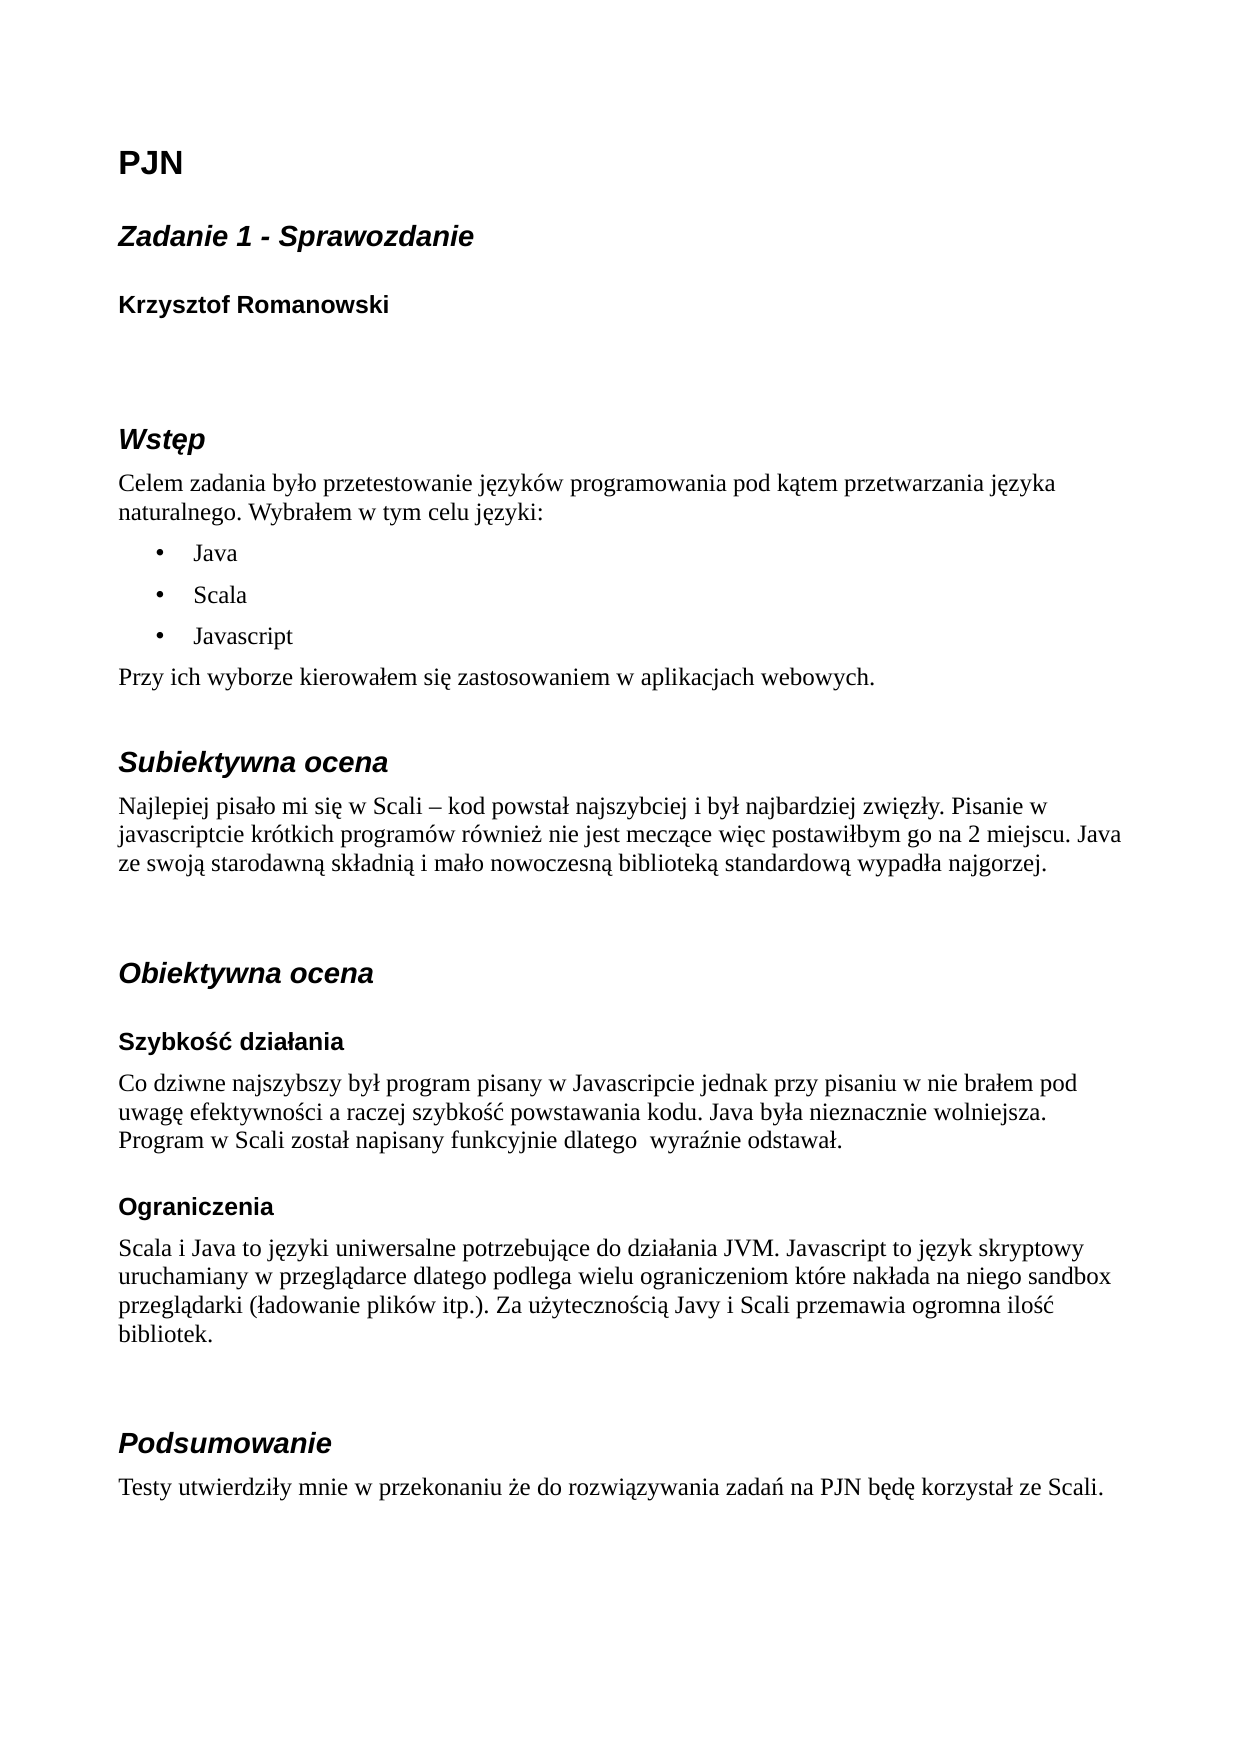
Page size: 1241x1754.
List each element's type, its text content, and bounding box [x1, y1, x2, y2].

subtitle Zadanie 1 - Sprawozdanie [118, 219, 1122, 253]
subtitle Obiektywna ocena [118, 956, 1122, 989]
subtitle Krzysztof Romanowski [118, 290, 1122, 319]
text Celem zadania było przetestowanie języków programowania pod kątem przetwarzania języka naturalnego. Wybrałem w tym celu języki: [118, 468, 1122, 526]
subtitle Ograniczenia [118, 1192, 1122, 1220]
list Javascript [156, 621, 1122, 650]
text Scala i Java to języki uniwersalne potrzebujące do działania JVM. Javascript to język skryptowy uruchamiany w przeglądarce dlatego podlega wielu ograniczeniom które nakłada na niego sandbox przeglądarki (ładowanie plików itp.). Za użytecznością Javy i Scali przemawia ogromna ilość bibliotek. [118, 1233, 1122, 1348]
text Testy utwierdziły mnie w przekonaniu że do rozwiązywania zadań na PJN będę korzystał ze Scali. [118, 1472, 1122, 1501]
text Przy ich wyborze kierowałem się zastosowaniem w aplikacjach webowych. [118, 662, 1122, 691]
list Java [156, 538, 1122, 567]
subtitle Wstęp [118, 422, 1122, 456]
subtitle PJN [118, 143, 1122, 182]
list Scala [156, 580, 1122, 608]
text Najlepiej pisało mi się w Scali – kod powstał najszybciej i był najbardziej zwięzły. Pisanie w javascriptcie krótkich programów również nie jest meczące więc postawiłbym go na 2 miejscu. Java ze swoją starodawną składnią i mało nowoczesną biblioteką standardową wypadła najgorzej. [118, 791, 1122, 877]
text Co dziwne najszybszy był program pisany w Javascripcie jednak przy pisaniu w nie brałem pod uwagę efektywności a raczej szybkość powstawania kodu. Java była nieznacznie wolniejsza. Program w Scali został napisany funkcyjnie dlatego wyraźnie odstawał. [118, 1068, 1122, 1154]
subtitle Podsumowanie [118, 1426, 1122, 1460]
subtitle Subiektywna ocena [118, 745, 1122, 778]
subtitle Szybkość działania [118, 1027, 1122, 1055]
